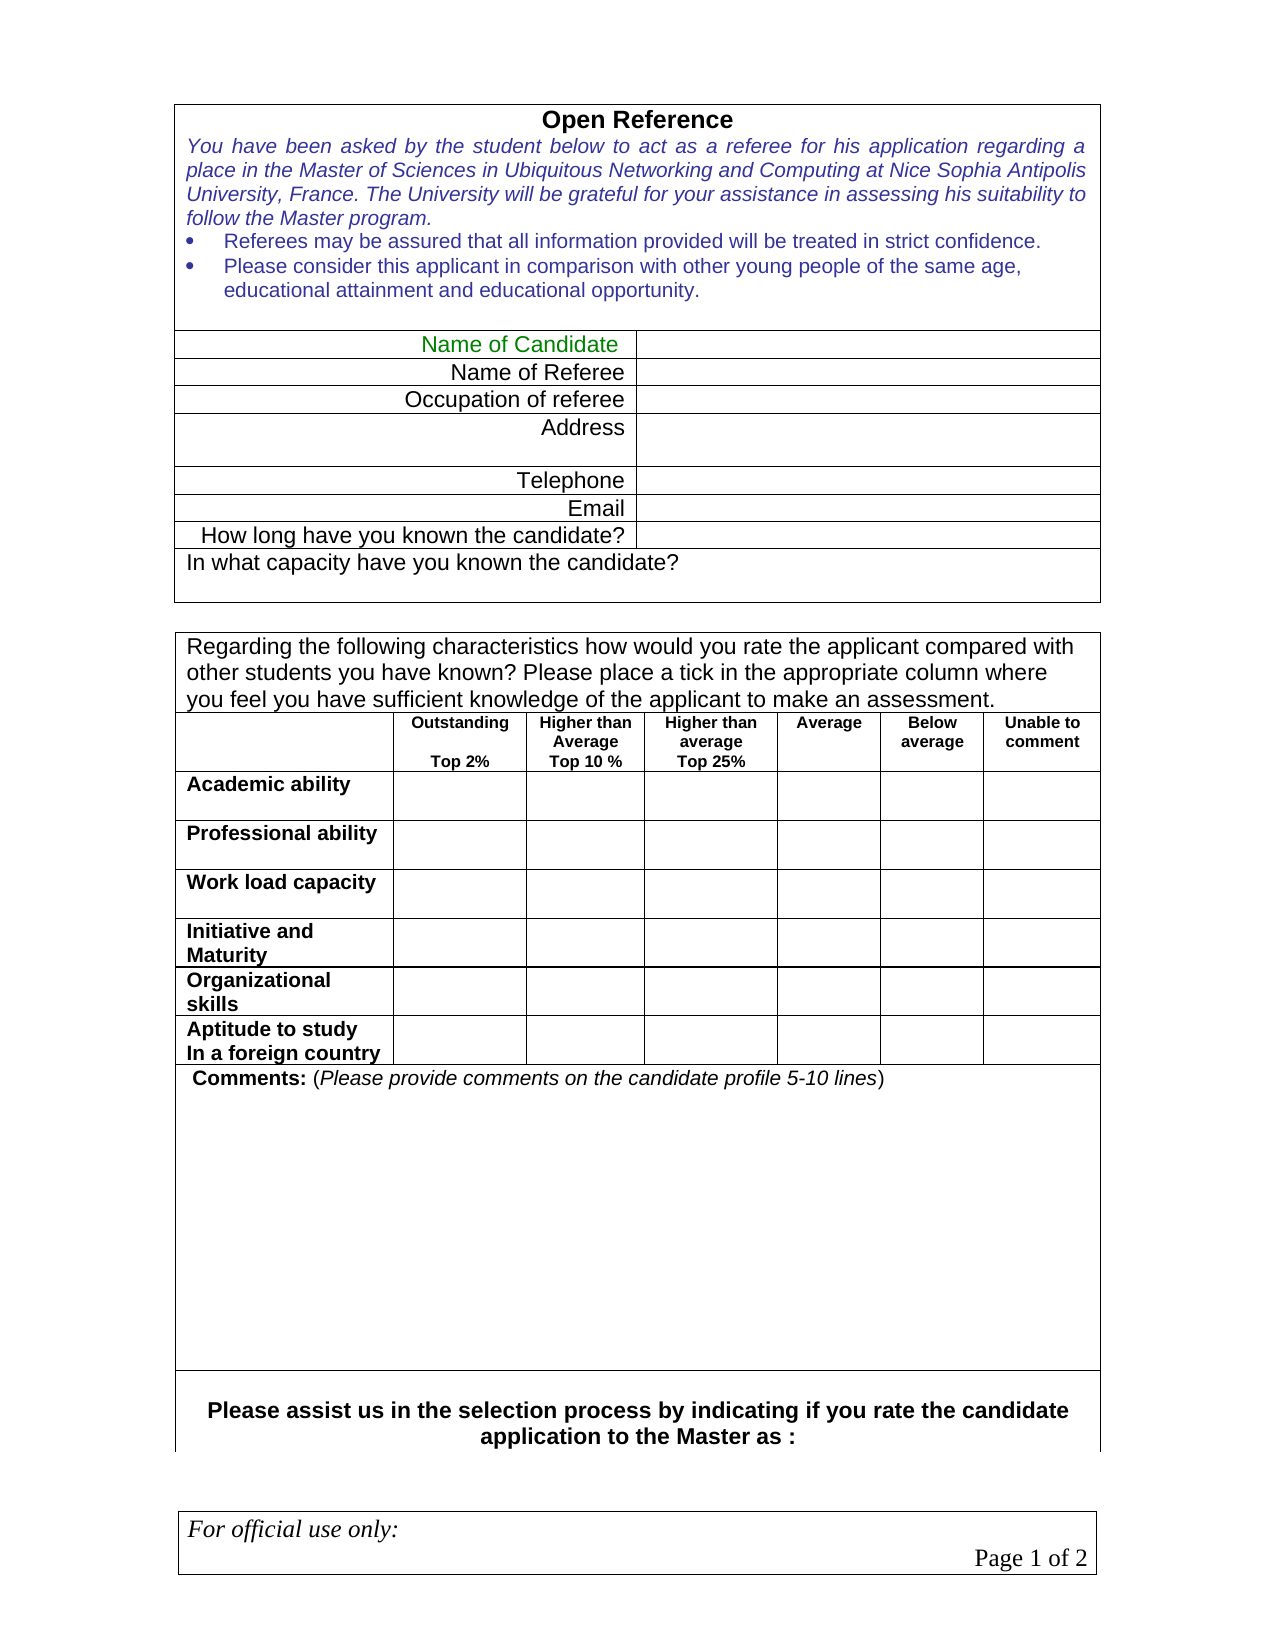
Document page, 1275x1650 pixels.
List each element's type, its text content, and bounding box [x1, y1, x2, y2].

table_cell [881, 1016, 983, 1064]
table_cell [637, 495, 1100, 521]
table_cell [881, 870, 983, 917]
table_cell Work load capacity [176, 870, 393, 917]
table_cell [637, 386, 1100, 412]
table_cell [778, 821, 880, 868]
table_cell [984, 821, 1100, 868]
table_cell [645, 1016, 777, 1064]
table_cell [394, 870, 526, 917]
table_cell [881, 821, 983, 868]
table_cell Below average [881, 713, 983, 771]
table_cell Academic ability [176, 772, 393, 819]
table_cell Higher than Average Top 10 % [527, 713, 644, 771]
table_cell Please assist us in the selection process by indicating if you rate the candidate application to the Master as : [176, 1371, 1100, 1452]
table_cell [394, 1016, 526, 1064]
table_cell [645, 821, 777, 868]
table_cell Higher than average Top 25% [645, 713, 777, 771]
table_cell [637, 414, 1100, 466]
table_cell Name of Referee [175, 359, 636, 385]
table_cell Outstanding Top 2% [394, 713, 526, 771]
table_cell [778, 772, 880, 819]
table_cell [394, 968, 526, 1015]
table_header Open Reference You have been asked by the student below to act as a referee for his application regarding a place in the Master of Sciences in Ubiquitous Networking and Computing at Nice Sophia Antipolis University, France. The University will be grateful for your assistance in assessing his suitability to follow the Master program. Referees may be assured that all information provided will be treated in strict confidence. Please consider this applicant in comparison with other young people of the same age, educational attainment and educational opportunity. [175, 105, 1100, 330]
table_cell [778, 968, 880, 1015]
table_cell Aptitude to study In a foreign country [176, 1016, 393, 1064]
table_cell Address [175, 414, 636, 466]
table_cell [778, 870, 880, 917]
table_cell [394, 772, 526, 819]
table_cell [527, 870, 644, 917]
table_cell [637, 467, 1100, 493]
table_cell Professional ability [176, 821, 393, 868]
table_cell [881, 968, 983, 1015]
table_cell [881, 772, 983, 819]
table_cell [984, 870, 1100, 917]
table_cell [645, 870, 777, 917]
table_cell [984, 968, 1100, 1015]
table_cell [176, 713, 393, 771]
table_cell Average [778, 713, 880, 771]
table_cell Telephone [175, 467, 636, 493]
table_cell [984, 919, 1100, 966]
table_cell Initiative and Maturity [176, 919, 393, 966]
table_cell [394, 821, 526, 868]
table_cell [527, 772, 644, 819]
table_cell Email [175, 495, 636, 521]
table_cell [637, 359, 1100, 385]
table_cell Organizational skills [176, 968, 393, 1015]
table_cell [645, 772, 777, 819]
table_cell Comments: (Please provide comments on the candidate profile 5-10 lines) [176, 1065, 1100, 1369]
table_cell [527, 821, 644, 868]
table_cell [984, 772, 1100, 819]
table_header Regarding the following characteristics how would you rate the applicant compared with other students you have known? Please place a tick in the appropriate column where you feel you have sufficient knowledge of the applicant to make an assessment. [176, 633, 1100, 712]
table_cell How long have you known the candidate? [175, 522, 636, 548]
table_cell [394, 919, 526, 966]
table_cell [881, 919, 983, 966]
table_cell [527, 968, 644, 1015]
table_cell In what capacity have you known the candidate? [175, 549, 1100, 602]
table_cell Occupation of referee [175, 386, 636, 412]
table_cell [645, 968, 777, 1015]
table_cell [778, 1016, 880, 1064]
table_cell [984, 1016, 1100, 1064]
table_cell [637, 522, 1100, 548]
table_cell [527, 919, 644, 966]
table_cell [527, 1016, 644, 1064]
table_cell [778, 919, 880, 966]
table_cell Unable to comment [984, 713, 1100, 771]
table_cell [637, 331, 1100, 358]
table_cell [645, 919, 777, 966]
table_cell Name of Candidate [175, 331, 636, 358]
